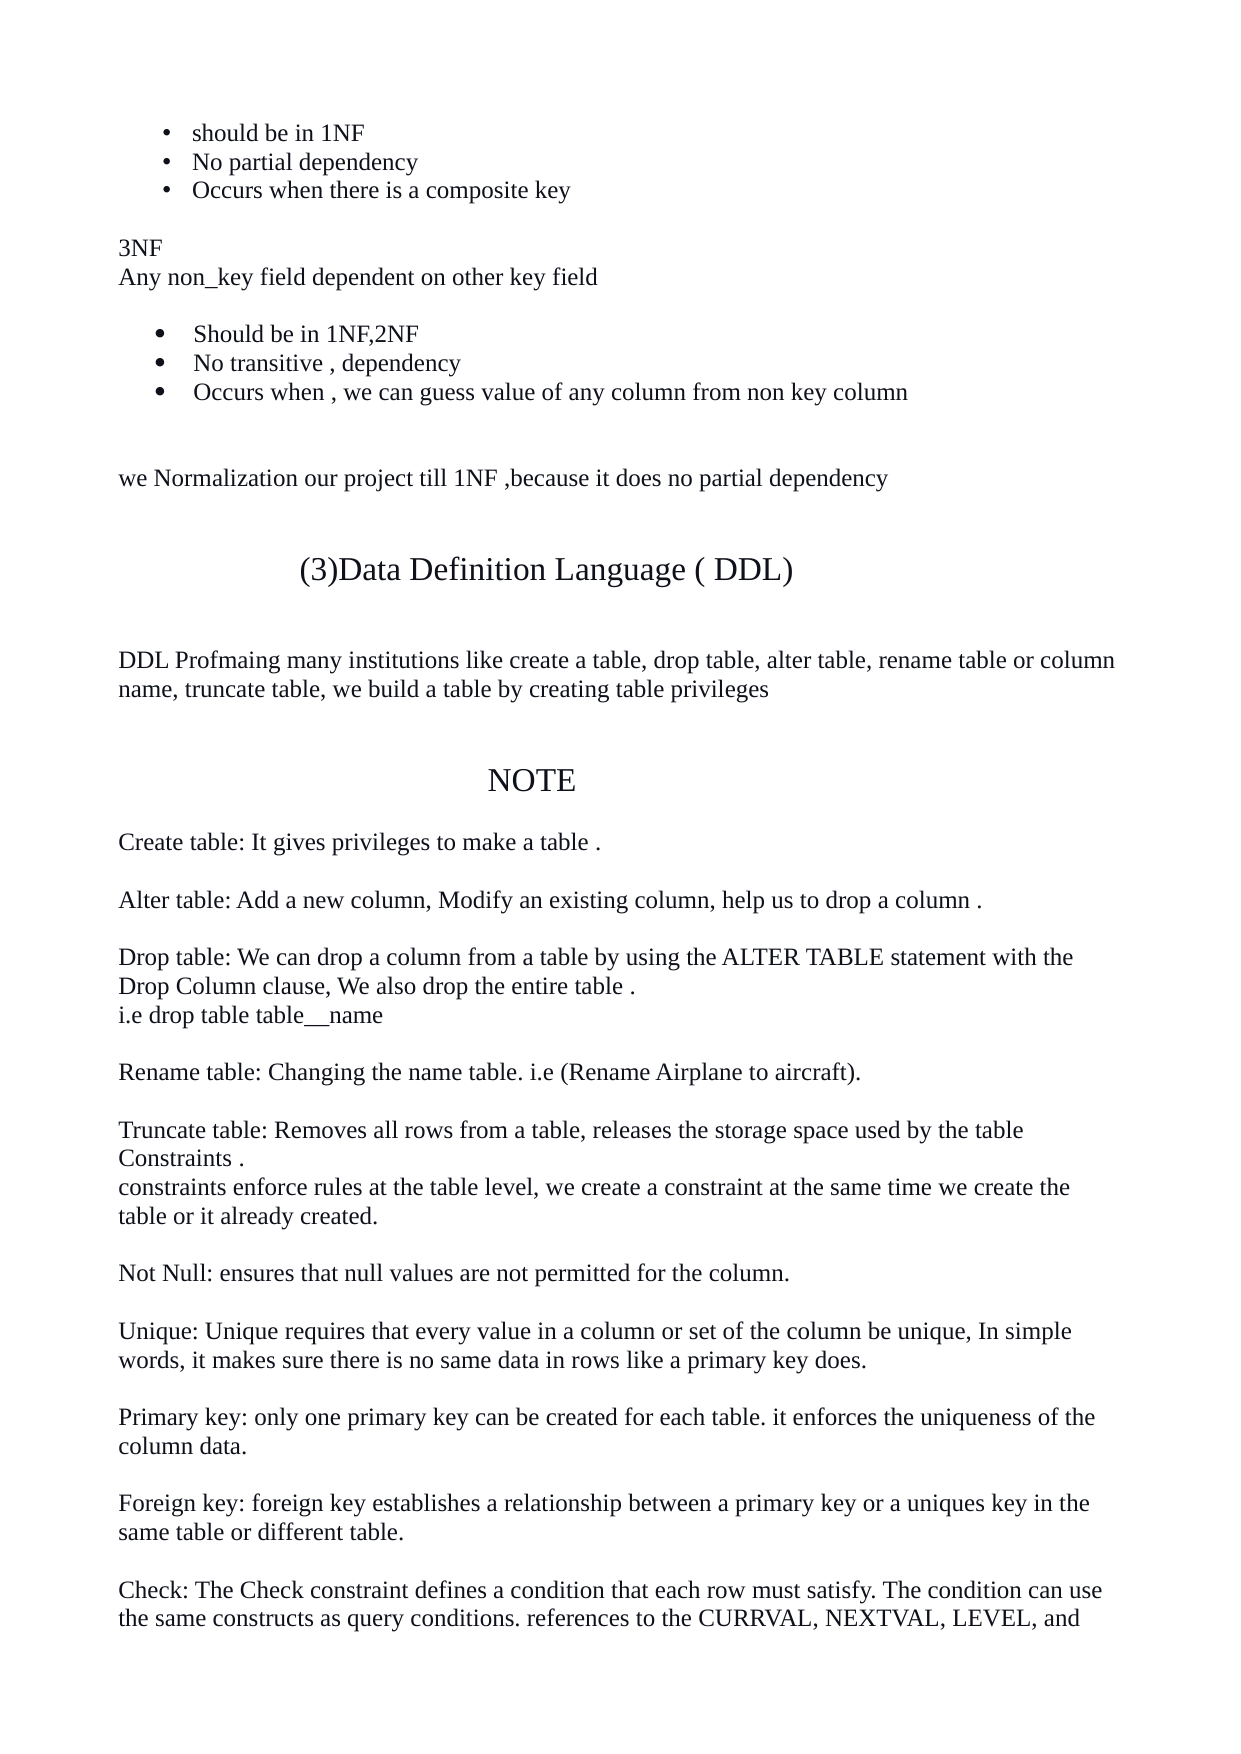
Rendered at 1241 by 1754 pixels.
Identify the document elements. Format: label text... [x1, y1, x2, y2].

text Any non_key field dependent on other key field [118, 262, 1122, 291]
text NOTE [118, 760, 1122, 798]
list should be in 1NF [162, 118, 1122, 147]
text Rename table: Changing the name table. i.e (Rename Airplane to aircraft). [118, 1057, 1122, 1086]
list Occurs when , we can guess value of any column from non key column [156, 377, 1122, 406]
text Truncate table: Removes all rows from a table, releases the storage space used by the table [118, 1115, 1122, 1143]
text DDL Profmaing many institutions like create a table, drop table, alter table, rename table or column name, truncate table, we build a table by creating table privileges [118, 645, 1122, 703]
text Create table: It gives privileges to make a table . [118, 827, 1122, 856]
text constraints enforce rules at the table level, we create a constraint at the same time we create the table or it already created. [118, 1172, 1122, 1230]
list Should be in 1NF,2NF [156, 319, 1122, 348]
text Primary key: only one primary key can be created for each table. it enforces the uniqueness of the column data. [118, 1402, 1122, 1460]
text (3)Data Definition Language ( DDL) [118, 549, 1122, 588]
text Alter table: Add a new column, Modify an existing column, help us to drop a column . [118, 885, 1122, 913]
text i.e drop table table__name [118, 1000, 1122, 1028]
text we Normalization our project till 1NF ,because it does no partial dependency [118, 463, 1122, 492]
text Drop table: We can drop a column from a table by using the ALTER TABLE statement with the Drop Column clause, We also drop the entire table . [118, 942, 1122, 1000]
text Not Null: ensures that null values are not permitted for the column. [118, 1258, 1122, 1287]
text Check: The Check constraint defines a condition that each row must satisfy. The condition can use the same constructs as query conditions. references to the CURRVAL, NEXTVAL, LEVEL, and [118, 1575, 1122, 1632]
text 3NF [118, 233, 1122, 262]
text Constraints . [118, 1143, 1122, 1172]
list No transitive , dependency [156, 348, 1122, 377]
text Unique: Unique requires that every value in a column or set of the column be unique, In simple words, it makes sure there is no same data in rows like a primary key does. [118, 1316, 1122, 1373]
list Occurs when there is a composite key [162, 176, 1122, 204]
text Foreign key: foreign key establishes a relationship between a primary key or a uniques key in the same table or different table. [118, 1488, 1122, 1546]
list No partial dependency [162, 147, 1122, 176]
